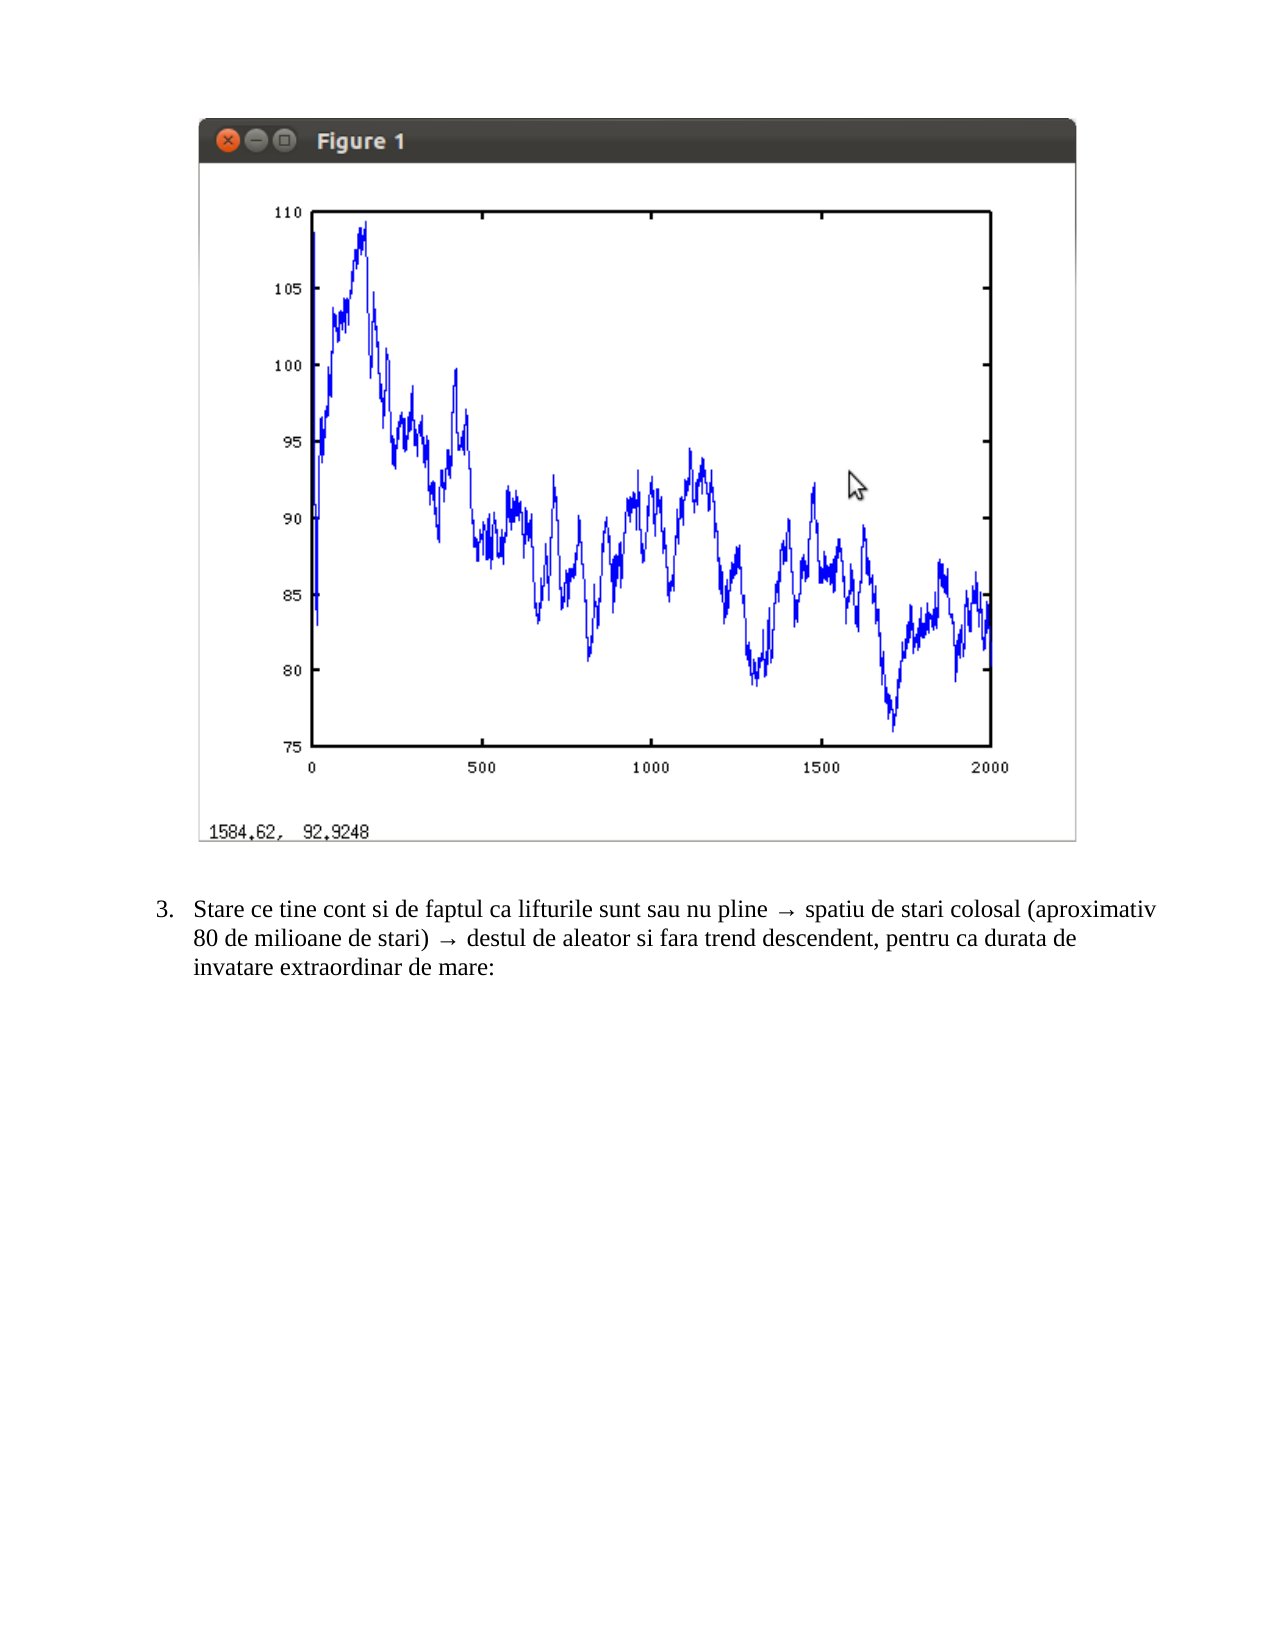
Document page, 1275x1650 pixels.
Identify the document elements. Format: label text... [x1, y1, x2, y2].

list Stare ce tine cont si de faptul ca lifturile sunt sau nu pline → spatiu de stari colosal (aproximativ 80 de milioane de stari) → destul de aleator si fara trend descendent, pentru ca durata de invatare extraordinar de mare: [156, 894, 1157, 981]
picture [198, 118, 1077, 842]
